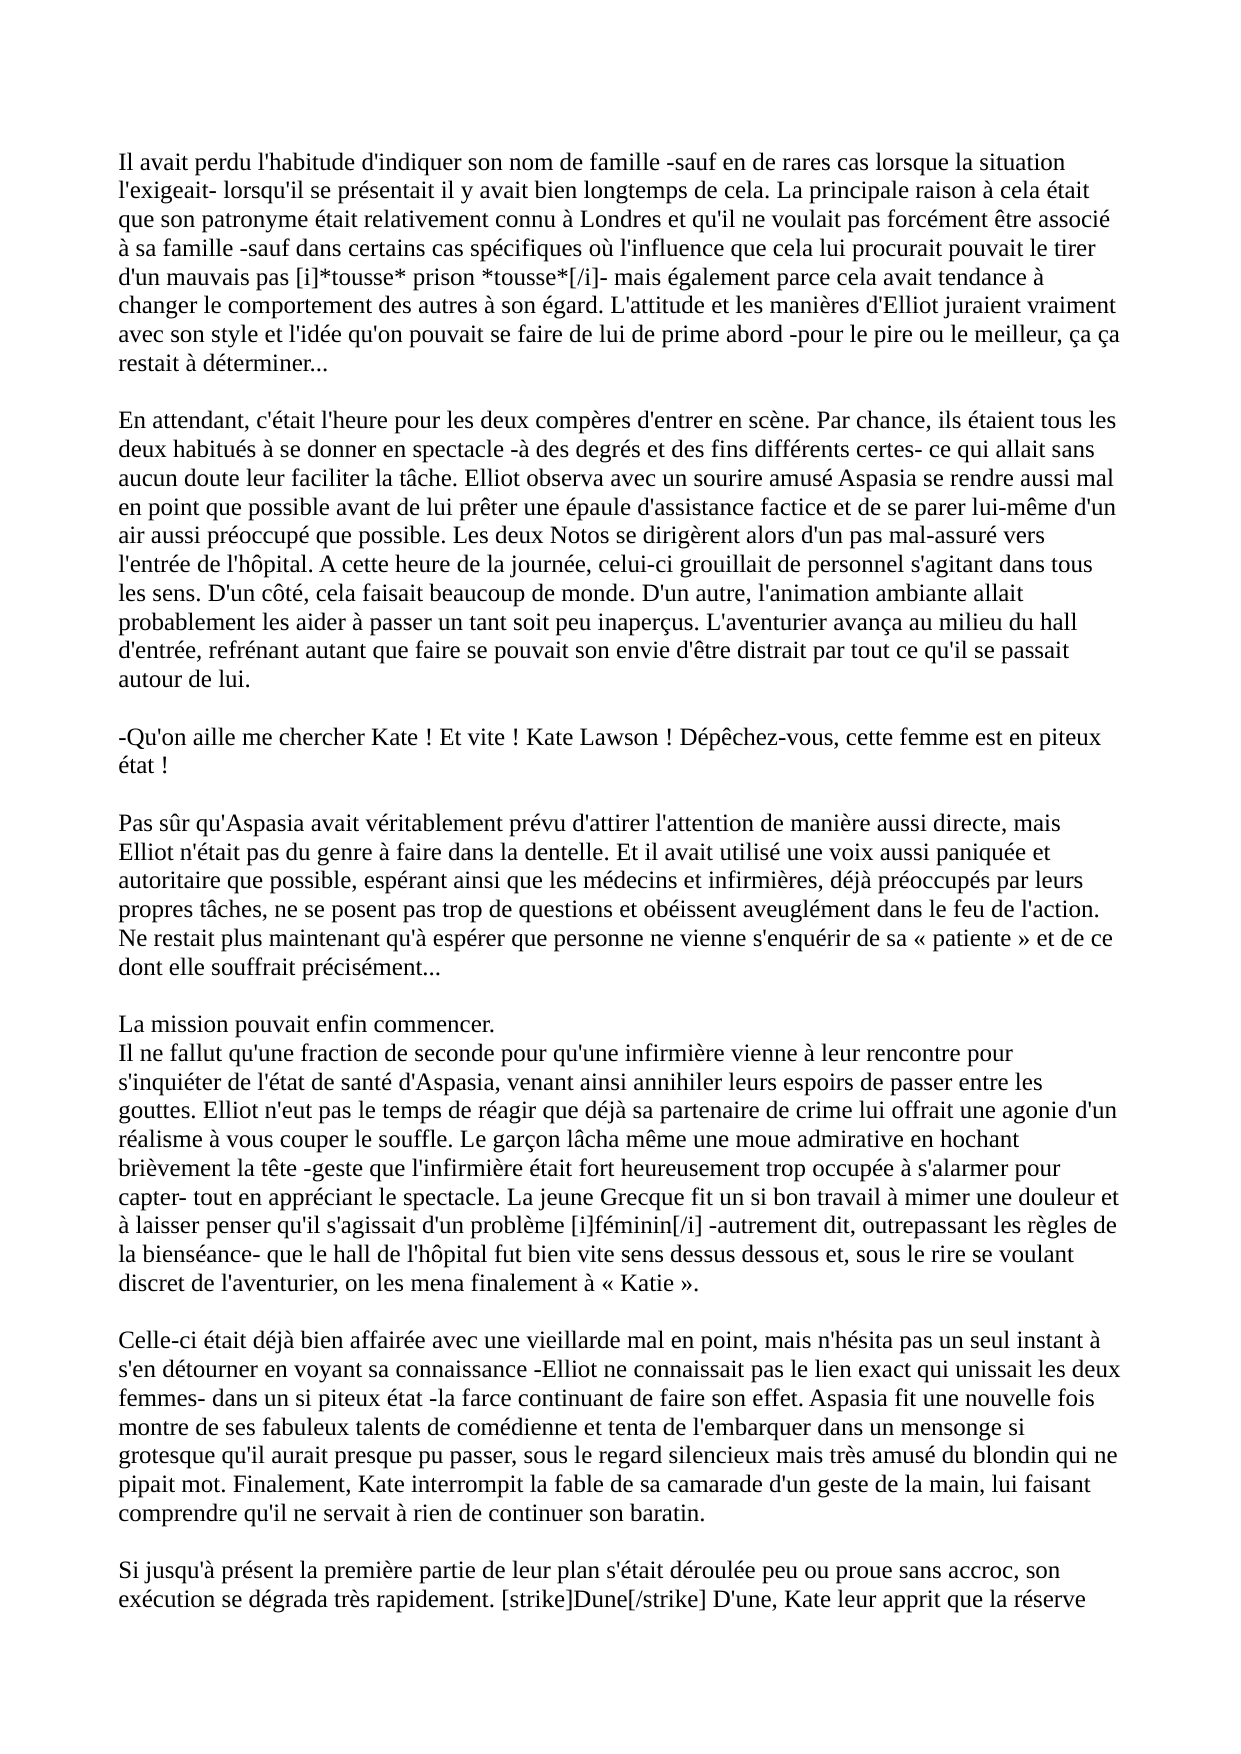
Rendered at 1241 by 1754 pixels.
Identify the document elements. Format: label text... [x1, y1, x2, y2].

text Celle-ci était déjà bien affairée avec une vieillarde mal en point, mais n'hésita pas un seul instant à s'en détourner en voyant sa connaissance -Elliot ne connaissait pas le lien exact qui unissait les deux femmes- dans un si piteux état -la farce continuant de faire son effet. Aspasia fit une nouvelle fois montre de ses fabuleux talents de comédienne et tenta de l'embarquer dans un mensonge si grotesque qu'il aurait presque pu passer, sous le regard silencieux mais très amusé du blondin qui ne pipait mot. Finalement, Kate interrompit la fable de sa camarade d'un geste de la main, lui faisant comprendre qu'il ne servait à rien de continuer son baratin. [118, 1326, 1122, 1527]
text -Qu'on aille me chercher Kate ! Et vite ! Kate Lawson ! Dépêchez-vous, cette femme est en piteux état ! [118, 722, 1122, 779]
text Si jusqu'à présent la première partie de leur plan s'était déroulée peu ou proue sans accroc, son exécution se dégrada très rapidement. [strike]Dune[/strike] D'une, Kate leur apprit que la réserve [118, 1556, 1122, 1613]
text Pas sûr qu'Aspasia avait véritablement prévu d'attirer l'attention de manière aussi directe, mais Elliot n'était pas du genre à faire dans la dentelle. Et il avait utilisé une voix aussi paniquée et autoritaire que possible, espérant ainsi que les médecins et infirmières, déjà préoccupés par leurs propres tâches, ne se posent pas trop de questions et obéissent aveuglément dans le feu de l'action. Ne restait plus maintenant qu'à espérer que personne ne vienne s'enquérir de sa « patiente » et de ce dont elle souffrait précisément... [118, 808, 1122, 981]
text En attendant, c'était l'heure pour les deux compères d'entrer en scène. Par chance, ils étaient tous les deux habitués à se donner en spectacle -à des degrés et des fins différents certes- ce qui allait sans aucun doute leur faciliter la tâche. Elliot observa avec un sourire amusé Aspasia se rendre aussi mal en point que possible avant de lui prêter une épaule d'assistance factice et de se parer lui-même d'un air aussi préoccupé que possible. Les deux Notos se dirigèrent alors d'un pas mal-assuré vers l'entrée de l'hôpital. A cette heure de la journée, celui-ci grouillait de personnel s'agitant dans tous les sens. D'un côté, cela faisait beaucoup de monde. D'un autre, l'animation ambiante allait probablement les aider à passer un tant soit peu inaperçus. L'aventurier avança au milieu du hall d'entrée, refrénant autant que faire se pouvait son envie d'être distrait par tout ce qu'il se passait autour de lui. [118, 406, 1122, 693]
text La mission pouvait enfin commencer. [118, 1009, 1122, 1038]
text Il ne fallut qu'une fraction de seconde pour qu'une infirmière vienne à leur rencontre pour s'inquiéter de l'état de santé d'Aspasia, venant ainsi annihiler leurs espoirs de passer entre les gouttes. Elliot n'eut pas le temps de réagir que déjà sa partenaire de crime lui offrait une agonie d'un réalisme à vous couper le souffle. Le garçon lâcha même une moue admirative en hochant brièvement la tête -geste que l'infirmière était fort heureusement trop occupée à s'alarmer pour capter- tout en appréciant le spectacle. La jeune Grecque fit un si bon travail à mimer une douleur et à laisser penser qu'il s'agissait d'un problème [i]féminin[/i] -autrement dit, outrepassant les règles de la bienséance- que le hall de l'hôpital fut bien vite sens dessus dessous et, sous le rire se voulant discret de l'aventurier, on les mena finalement à « Katie ». [118, 1038, 1122, 1297]
text Il avait perdu l'habitude d'indiquer son nom de famille -sauf en de rares cas lorsque la situation l'exigeait- lorsqu'il se présentait il y avait bien longtemps de cela. La principale raison à cela était que son patronyme était relativement connu à Londres et qu'il ne voulait pas forcément être associé à sa famille -sauf dans certains cas spécifiques où l'influence que cela lui procurait pouvait le tirer d'un mauvais pas [i]*tousse* prison *tousse*[/i]- mais également parce cela avait tendance à changer le comportement des autres à son égard. L'attitude et les manières d'Elliot juraient vraiment avec son style et l'idée qu'on pouvait se faire de lui de prime abord -pour le pire ou le meilleur, ça ça restait à déterminer... [118, 147, 1122, 377]
